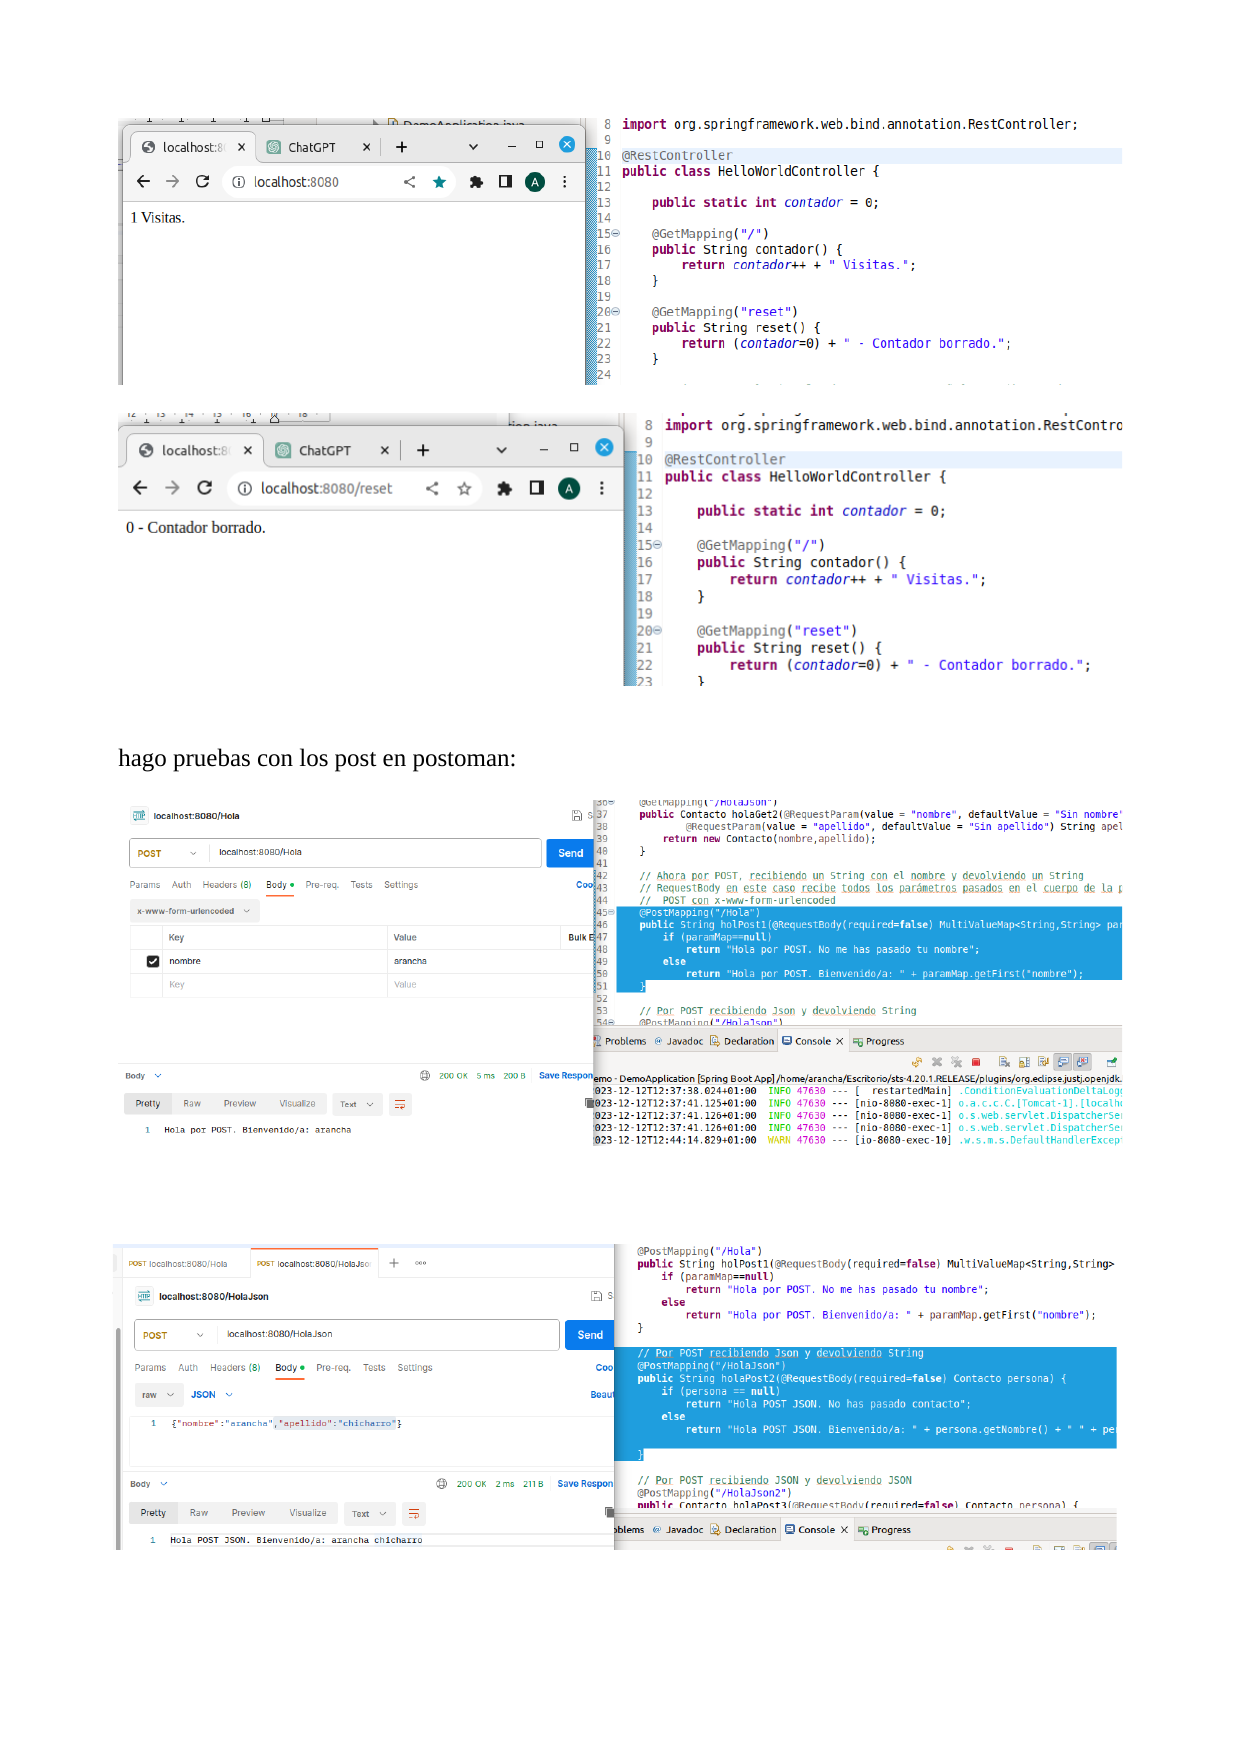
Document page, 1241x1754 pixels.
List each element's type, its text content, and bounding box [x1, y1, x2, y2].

text hago pruebas con los post en postoman: [118, 743, 1122, 772]
picture [118, 413, 1123, 686]
picture [112, 1244, 1117, 1550]
picture [118, 118, 1123, 385]
picture [118, 800, 1123, 1146]
